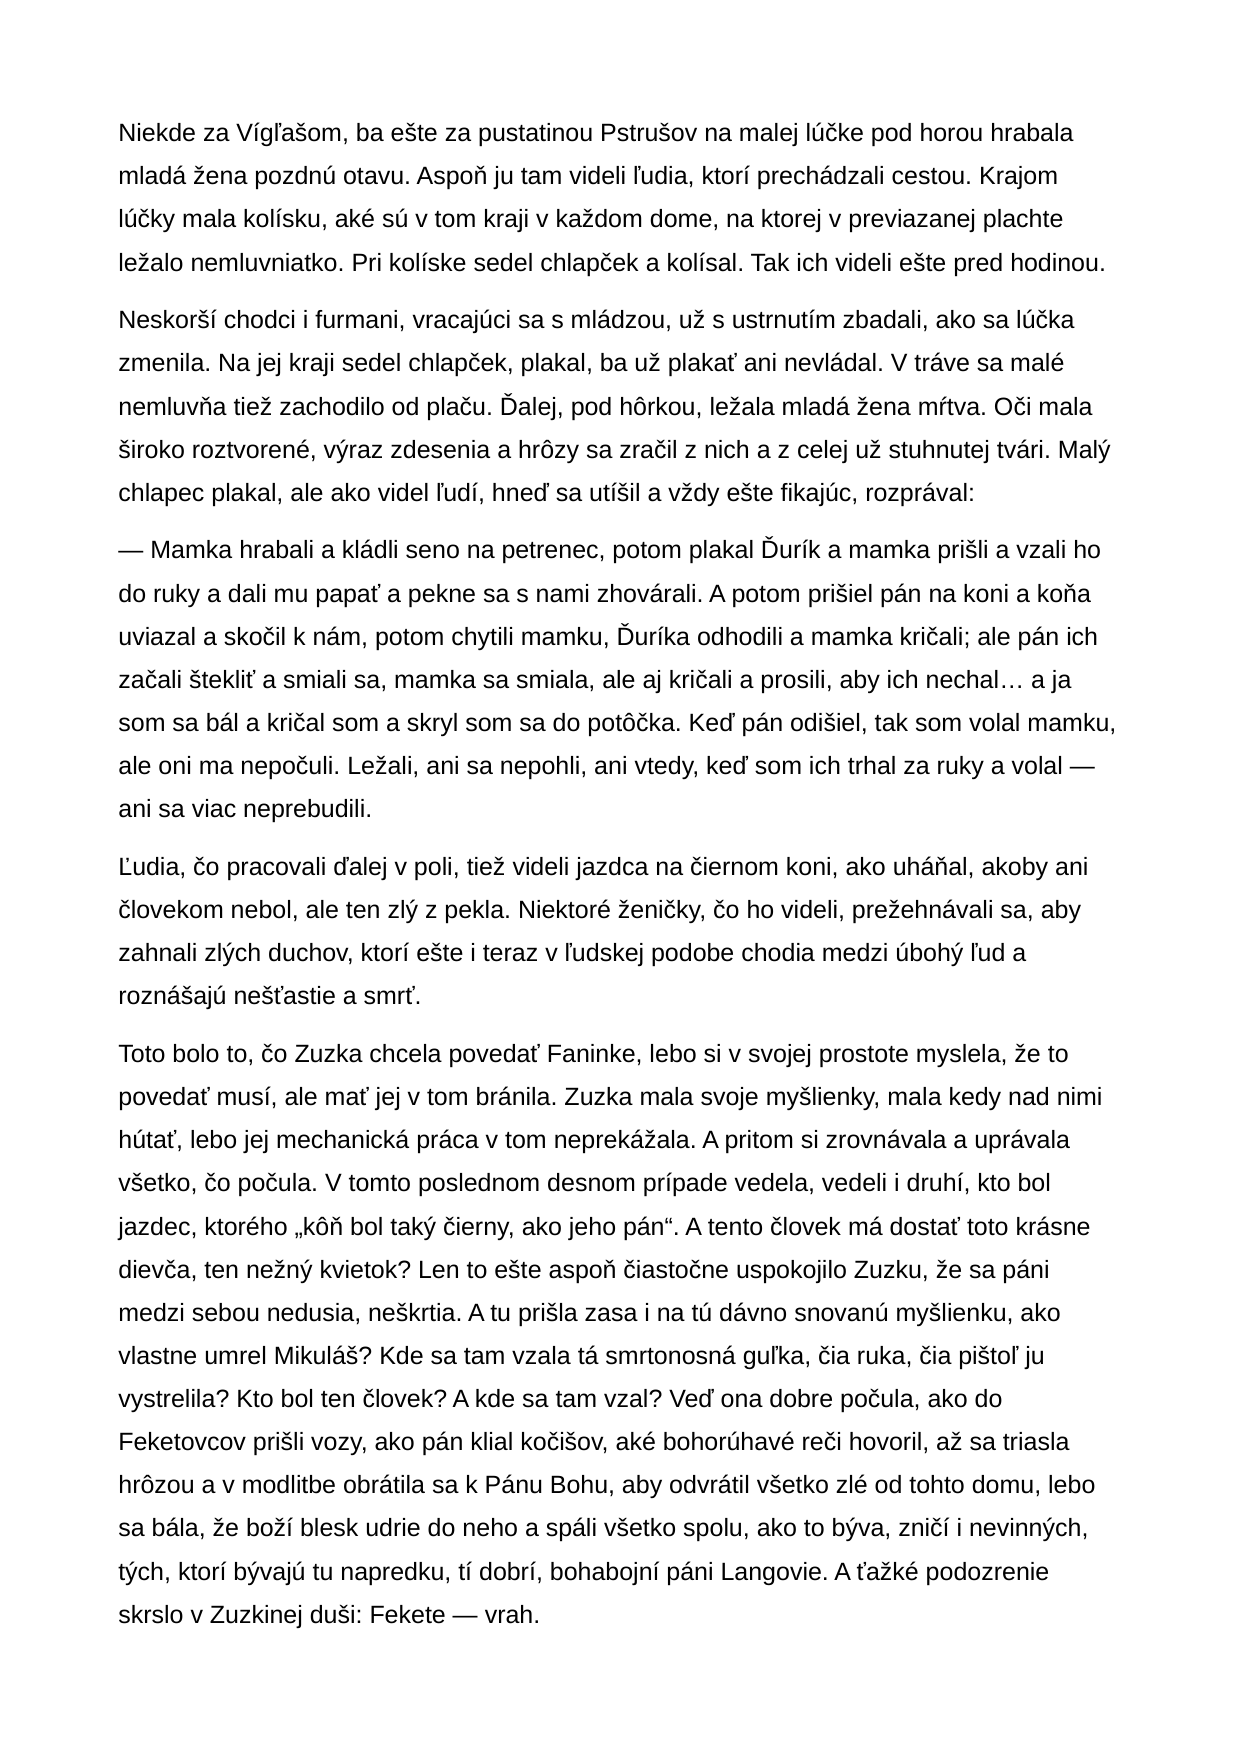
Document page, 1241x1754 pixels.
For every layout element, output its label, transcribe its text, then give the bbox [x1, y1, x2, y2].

text Niekde za Vígľašom, ba ešte za pustatinou Pstrušov na malej lúčke pod horou hrabala mladá žena pozdnú otavu. Aspoň ju tam videli ľudia, ktorí prechádzali cestou. Krajom lúčky mala kolísku, aké sú v tom kraji v každom dome, na ktorej v previazanej plachte ležalo nemluvniatko. Pri kolíske sedel chlapček a kolísal. Tak ich videli ešte pred hodinou. [118, 118, 1122, 276]
text Ľudia, čo pracovali ďalej v poli, tiež videli jazdca na čiernom koni, ako uháňal, akoby ani človekom nebol, ale ten zlý z pekla. Niektoré ženičky, čo ho videli, prežehnávali sa, aby zahnali zlých duchov, ktorí ešte i teraz v ľudskej podobe chodia medzi úbohý ľud a roznášajú nešťastie a smrť. [118, 852, 1122, 1010]
text Neskorší chodci i furmani, vracajúci sa s mládzou, už s ustrnutím zbadali, ako sa lúčka zmenila. Na jej kraji sedel chlapček, plakal, ba už plakať ani nevládal. V tráve sa malé nemluvňa tiež zachodilo od plaču. Ďalej, pod hôrkou, ležala mladá žena mŕtva. Oči mala široko roztvorené, výraz zdesenia a hrôzy sa zračil z nich a z celej už stuhnutej tvári. Malý chlapec plakal, ale ako videl ľudí, hneď sa utíšil a vždy ešte fikajúc, rozprával: [118, 305, 1122, 506]
text Toto bolo to, čo Zuzka chcela povedať Faninke, lebo si v svojej prostote myslela, že to povedať musí, ale mať jej v tom bránila. Zuzka mala svoje myšlienky, mala kedy nad nimi hútať, lebo jej mechanická práca v tom neprekážala. A pritom si zrovnávala a uprávala všetko, čo počula. V tomto poslednom desnom prípade vedela, vedeli i druhí, kto bol jazdec, ktorého „kôň bol taký čierny, ako jeho pán“. A tento človek má dostať toto krásne dievča, ten nežný kvietok? Len to ešte aspoň čiastočne uspokojilo Zuzku, že sa páni medzi sebou nedusia, neškrtia. A tu prišla zasa i na tú dávno snovanú myšlienku, ako vlastne umrel Mikuláš? Kde sa tam vzala tá smrtonosná guľka, čia ruka, čia pištoľ ju vystrelila? Kto bol ten človek? A kde sa tam vzal? Veď ona dobre počula, ako do Feketovcov prišli vozy, ako pán klial kočišov, aké bohorúhavé reči hovoril, až sa triasla hrôzou a v modlitbe obrátila sa k Pánu Bohu, aby odvrátil všetko zlé od tohto domu, lebo sa bála, že boží blesk udrie do neho a spáli všetko spolu, ako to býva, zničí i nevinných, tých, ktorí bývajú tu napredku, tí dobrí, bohabojní páni Langovie. A ťažké podozrenie skrslo v Zuzkinej duši: Fekete — vrah. [118, 1039, 1122, 1628]
text — Mamka hrabali a kládli seno na petrenec, potom plakal Ďurík a mamka prišli a vzali ho do ruky a dali mu papať a pekne sa s nami zhovárali. A potom prišiel pán na koni a koňa uviazal a skočil k nám, potom chytili mamku, Ďuríka odhodili a mamka kričali; ale pán ich začali štekliť a smiali sa, mamka sa smiala, ale aj kričali a prosili, aby ich nechal… a ja som sa bál a kričal som a skryl som sa do potôčka. Keď pán odišiel, tak som volal mamku, ale oni ma nepočuli. Ležali, ani sa nepohli, ani vtedy, keď som ich trhal za ruky a volal — ani sa viac neprebudili. [118, 535, 1122, 823]
